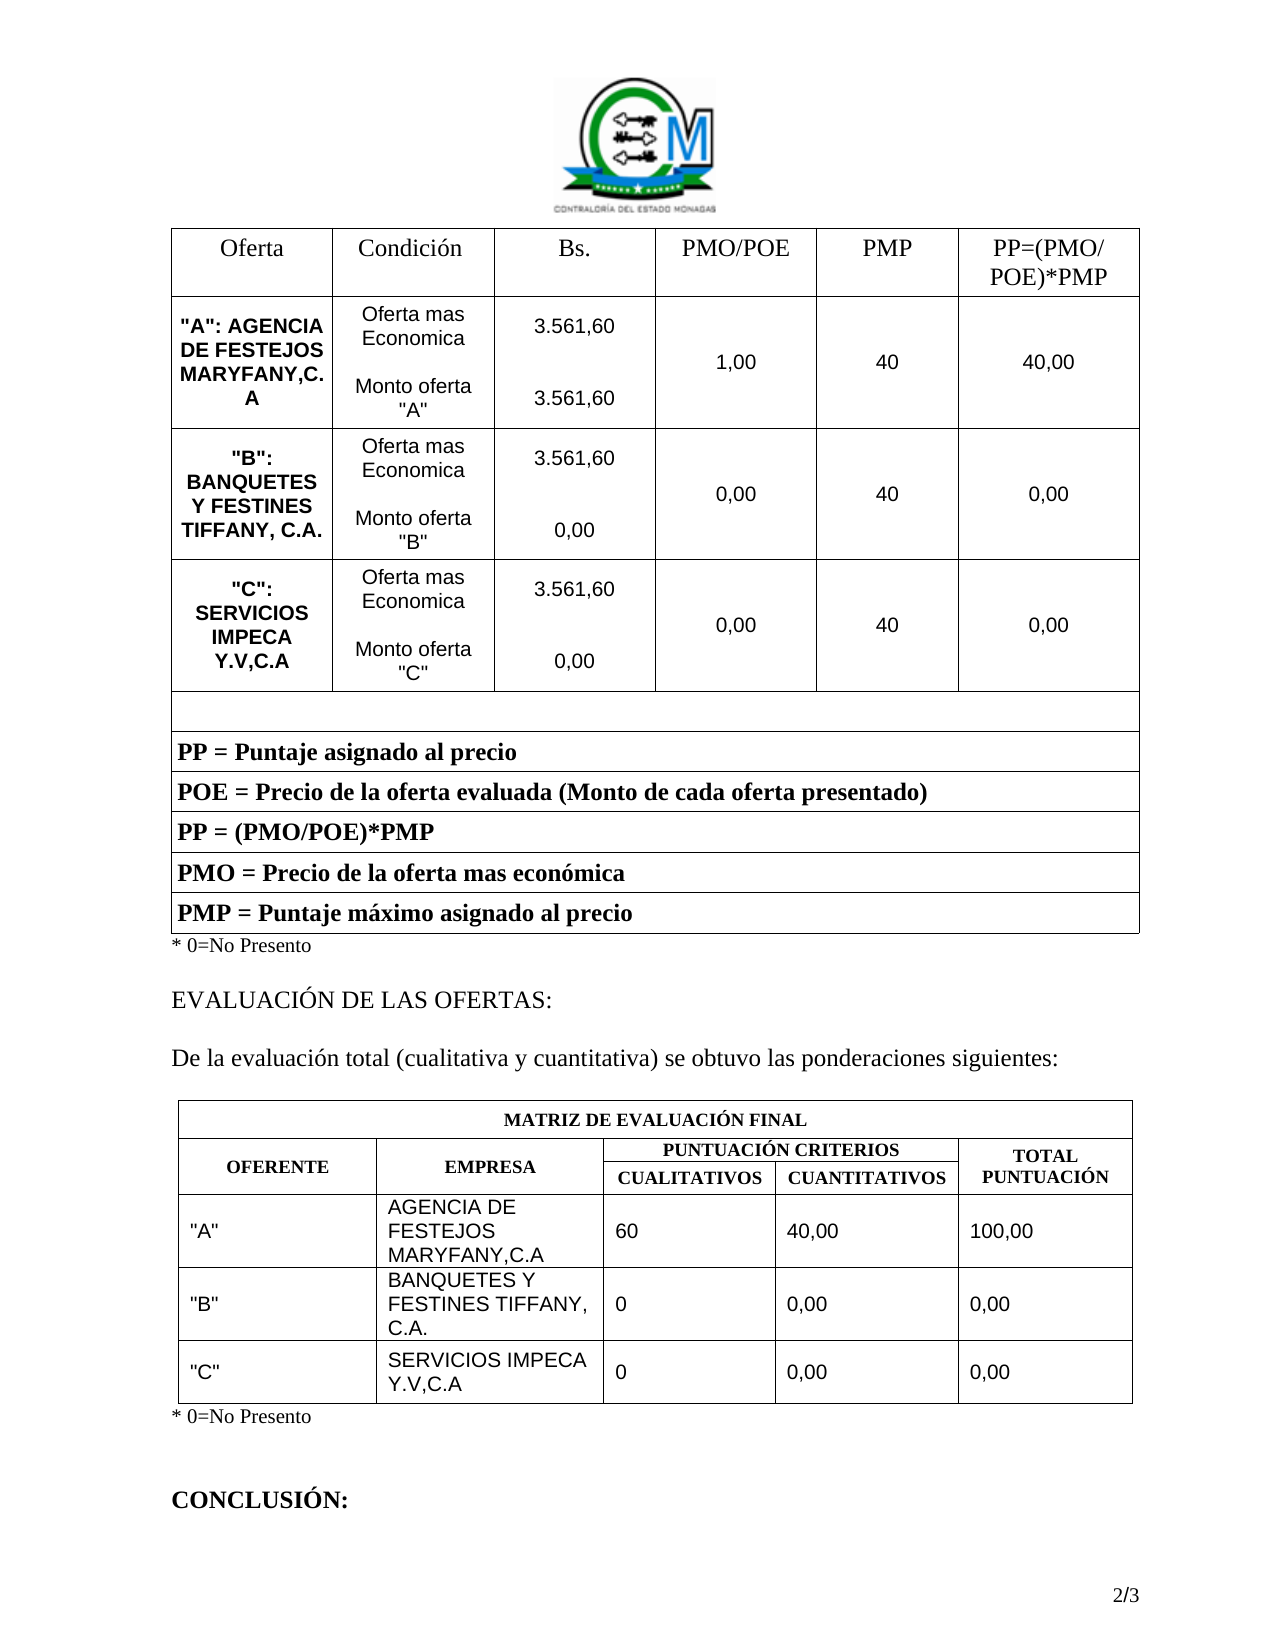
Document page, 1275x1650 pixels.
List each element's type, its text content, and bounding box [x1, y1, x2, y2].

table_cell Condición [333, 229, 494, 296]
text CONCLUSIÓN: [171, 1485, 1139, 1514]
table_cell PMO = Precio de la oferta mas económica [172, 853, 1139, 892]
text * 0=No Presento [171, 1404, 1139, 1428]
table_cell Oferta [172, 229, 332, 296]
table_cell 0 [604, 1341, 775, 1403]
table_cell Oferta mas Economica Monto oferta "B" [333, 429, 494, 559]
table_cell [172, 692, 1139, 731]
table_cell 0,00 [776, 1341, 958, 1403]
table_header MATRIZ DE EVALUACIÓN FINAL [179, 1101, 1132, 1138]
table_cell 0,00 [959, 429, 1139, 559]
table_cell 0,00 [656, 429, 816, 559]
text De la evaluación total (cualitativa y cuantitativa) se obtuvo las ponderaciones siguientes: [171, 1043, 1139, 1072]
table_cell 0,00 [776, 1268, 958, 1339]
table_cell CUALITATIVOS [604, 1162, 775, 1194]
table_cell 0,00 [656, 560, 816, 691]
table_cell "A" [179, 1195, 376, 1267]
table_cell Oferta mas Economica Monto oferta "A" [333, 297, 494, 428]
table_cell 0,00 [959, 560, 1139, 691]
table_cell 0 [604, 1268, 775, 1339]
table_cell PP=(PMO/POE)*PMP [959, 229, 1139, 296]
table_cell EMPRESA [377, 1139, 603, 1194]
table_cell 0,00 [959, 1268, 1132, 1339]
table_cell TOTAL PUNTUACIÓN [959, 1139, 1132, 1194]
table_cell "B": BANQUETES Y FESTINES TIFFANY, C.A. [172, 429, 332, 559]
table_cell BANQUETES Y FESTINES TIFFANY, C.A. [377, 1268, 603, 1339]
table_cell 100,00 [959, 1195, 1132, 1267]
table_cell AGENCIA DE FESTEJOS MARYFANY,C.A [377, 1195, 603, 1267]
table_cell CUANTITATIVOS [776, 1162, 958, 1194]
text * 0=No Presento [171, 934, 1139, 957]
table_cell Bs. [495, 229, 655, 296]
table_cell PP = (PMO/POE)*PMP [172, 812, 1139, 852]
table_cell 40 [817, 429, 958, 559]
table_cell POE = Precio de la oferta evaluada (Monto de cada oferta presentado) [172, 772, 1139, 811]
table_cell "C": SERVICIOS IMPECA Y.V,C.A [172, 560, 332, 691]
table_cell "A": AGENCIA DE FESTEJOS MARYFANY,C.A [172, 297, 332, 428]
table_cell 1,00 [656, 297, 816, 428]
text EVALUACIÓN DE LAS OFERTAS: [171, 985, 1139, 1014]
table_cell 3.561,60 0,00 [495, 560, 655, 691]
table_cell SERVICIOS IMPECA Y.V,C.A [377, 1341, 603, 1403]
table_cell 60 [604, 1195, 775, 1267]
table_cell PMP [817, 229, 958, 296]
table_cell 40,00 [776, 1195, 958, 1267]
table_cell 40 [817, 297, 958, 428]
table_cell PMP = Puntaje máximo asignado al precio [172, 893, 1139, 932]
table_cell 3.561,60 3.561,60 [495, 297, 655, 428]
table_cell 3.561,60 0,00 [495, 429, 655, 559]
table_cell OFERENTE [179, 1139, 376, 1194]
table_cell 0,00 [959, 1341, 1132, 1403]
table_cell PMO/POE [656, 229, 816, 296]
picture [551, 75, 719, 216]
table_cell 40,00 [959, 297, 1139, 428]
table_cell 40 [817, 560, 958, 691]
table_cell Oferta mas Economica Monto oferta "C" [333, 560, 494, 691]
table_cell "C" [179, 1341, 376, 1403]
table_cell PP = Puntaje asignado al precio [172, 732, 1139, 771]
table_cell PUNTUACIÓN CRITERIOS [604, 1139, 958, 1161]
table_cell "B" [179, 1268, 376, 1339]
